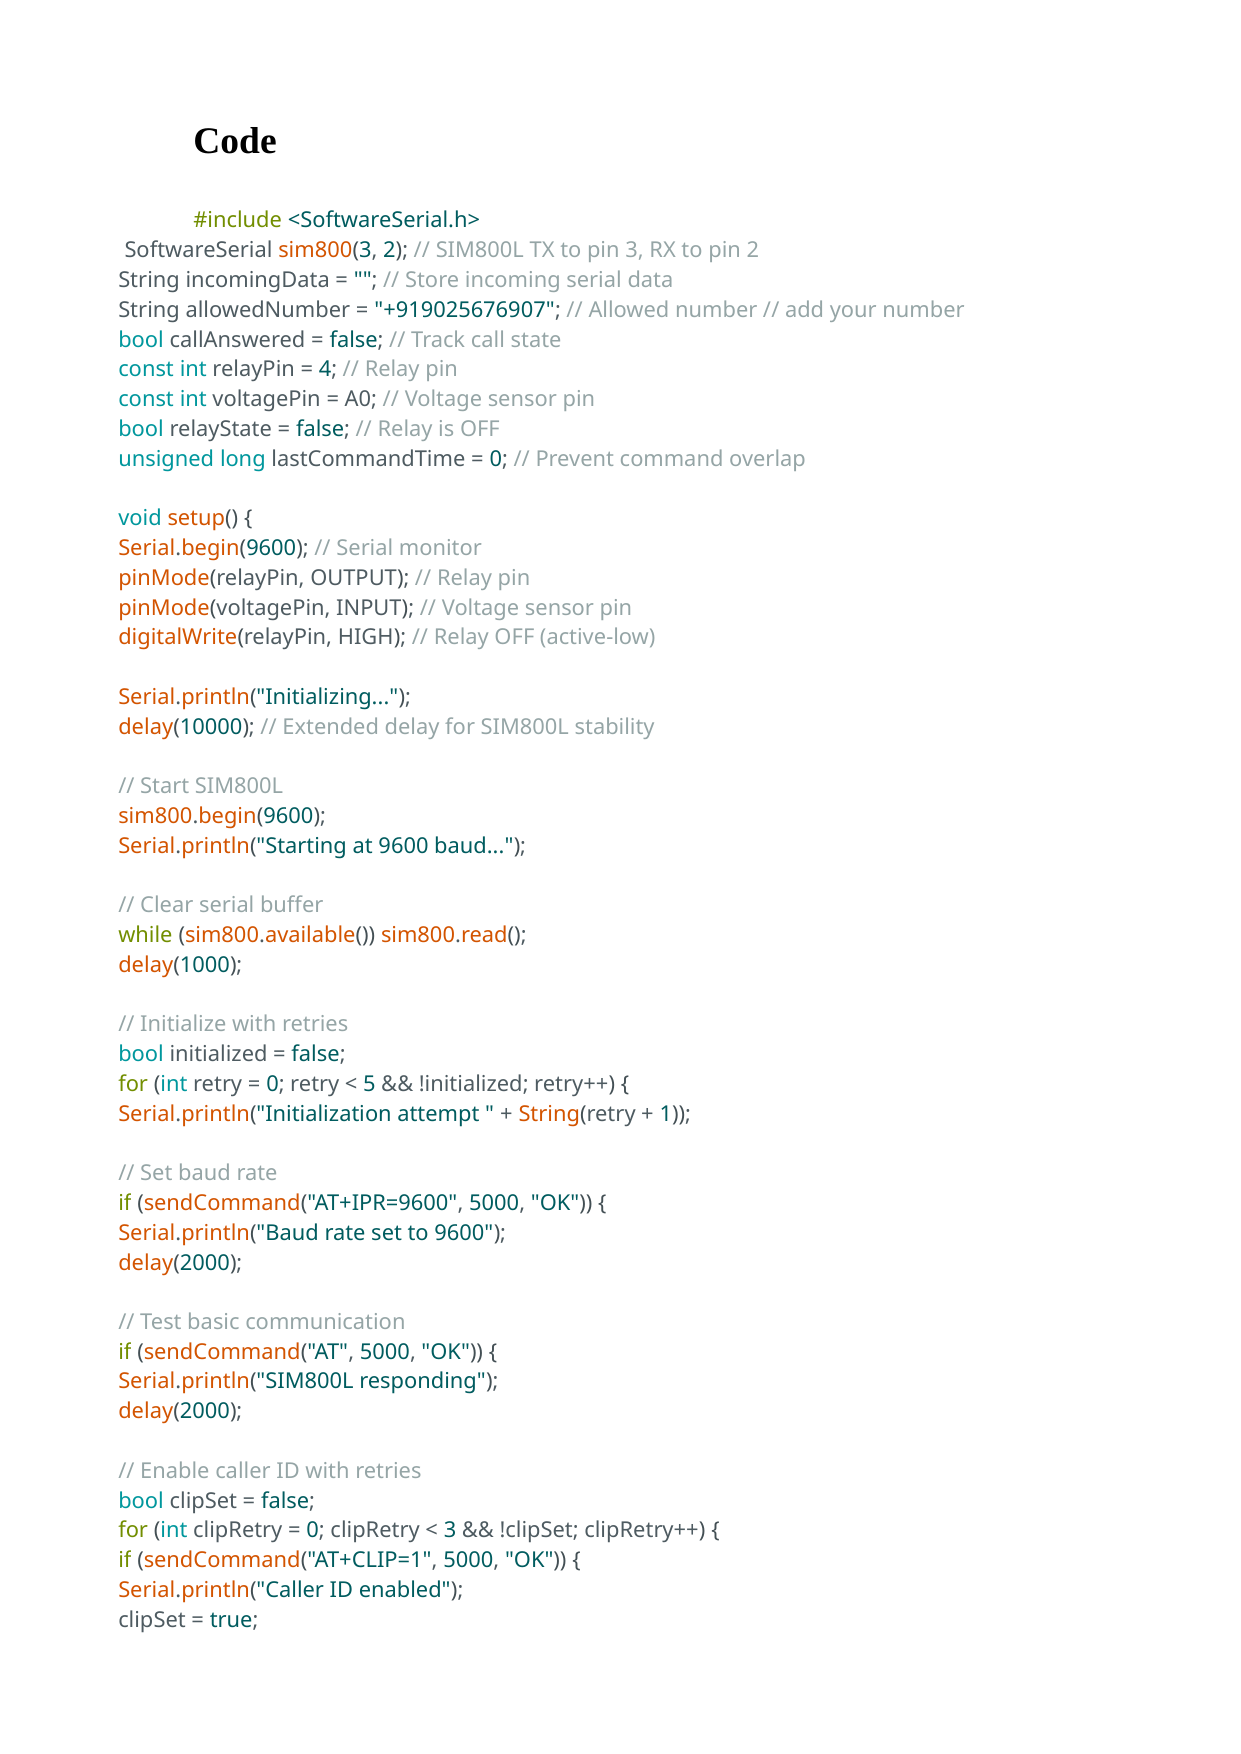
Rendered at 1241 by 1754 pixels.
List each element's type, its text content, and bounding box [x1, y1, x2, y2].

text Serial.println("Initializing..."); [118, 681, 1122, 711]
text void setup() { [118, 502, 1122, 532]
text Serial.println("SIM800L responding"); [118, 1366, 1122, 1395]
text unsigned long lastCommandTime = 0; // Prevent command overlap [118, 443, 1122, 472]
text // Clear serial buffer [118, 889, 1122, 919]
text // Start SIM800L [118, 770, 1122, 800]
text const int relayPin = 4; // Relay pin [118, 353, 1122, 383]
text // Set baud rate [118, 1157, 1122, 1187]
text delay(10000); // Extended delay for SIM800L stability [118, 711, 1122, 740]
text delay(2000); [118, 1246, 1122, 1276]
text Serial.println("Baud rate set to 9600"); [118, 1217, 1122, 1246]
text delay(1000); [118, 949, 1122, 978]
text SoftwareSerial sim800(3, 2); // SIM800L TX to pin 3, RX to pin 2 [118, 234, 1122, 264]
text // Enable caller ID with retries [118, 1455, 1122, 1484]
text String incomingData = ""; // Store incoming serial data [118, 264, 1122, 294]
text String allowedNumber = "+919025676907"; // Allowed number // add your number [118, 294, 1122, 323]
text Serial.println("Initialization attempt " + String(retry + 1)); [118, 1098, 1122, 1127]
text bool callAnswered = false; // Track call state [118, 323, 1122, 353]
text if (sendCommand("AT+IPR=9600", 5000, "OK")) { [118, 1187, 1122, 1217]
text sim800.begin(9600); [118, 800, 1122, 830]
text Serial.println("Starting at 9600 baud..."); [118, 830, 1122, 859]
text digitalWrite(relayPin, HIGH); // Relay OFF (active-low) [118, 621, 1122, 651]
text Serial.println("Caller ID enabled"); [118, 1574, 1122, 1604]
text bool initialized = false; [118, 1038, 1122, 1068]
text pinMode(relayPin, OUTPUT); // Relay pin [118, 562, 1122, 592]
text // Initialize with retries [118, 1008, 1122, 1038]
text bool clipSet = false; [118, 1484, 1122, 1514]
text bool relayState = false; // Relay is OFF [118, 413, 1122, 443]
text if (sendCommand("AT", 5000, "OK")) { [118, 1336, 1122, 1366]
list #include <SoftwareSerial.h> [156, 204, 1122, 234]
text clipSet = true; [118, 1604, 1122, 1633]
text while (sim800.available()) sim800.read(); [118, 919, 1122, 949]
text pinMode(voltagePin, INPUT); // Voltage sensor pin [118, 592, 1122, 621]
text if (sendCommand("AT+CLIP=1", 5000, "OK")) { [118, 1544, 1122, 1574]
text Serial.begin(9600); // Serial monitor [118, 532, 1122, 562]
text for (int clipRetry = 0; clipRetry < 3 && !clipSet; clipRetry++) { [118, 1514, 1122, 1544]
text delay(2000); [118, 1395, 1122, 1425]
text for (int retry = 0; retry < 5 && !initialized; retry++) { [118, 1068, 1122, 1098]
text const int voltagePin = A0; // Voltage sensor pin [118, 383, 1122, 413]
list Code [156, 118, 1122, 161]
text // Test basic communication [118, 1306, 1122, 1336]
